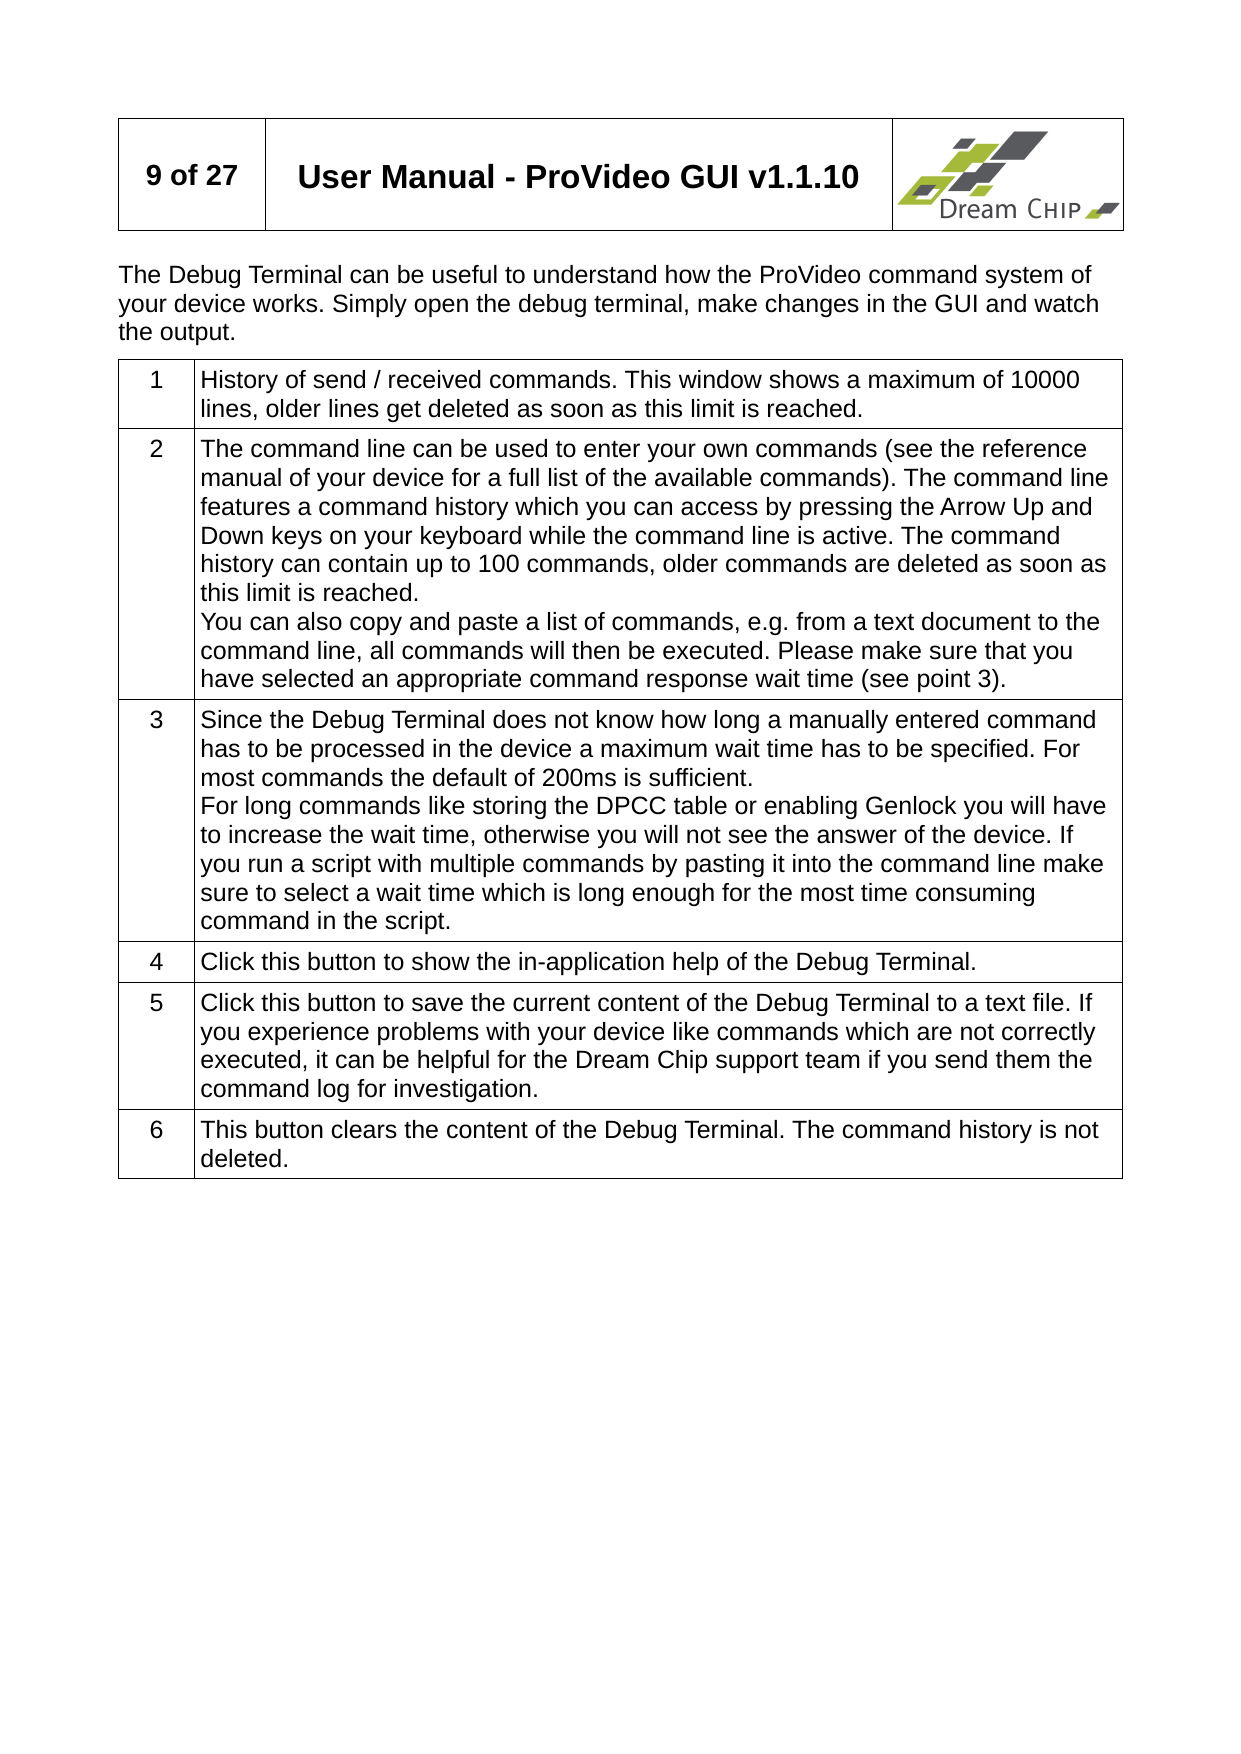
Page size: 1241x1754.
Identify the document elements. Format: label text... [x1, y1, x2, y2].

table_cell 4 [119, 942, 194, 982]
table_cell The command line can be used to enter your own commands (see the reference manual of your device for a full list of the available commands). The command line features a command history which you can access by pressing the Arrow Up and Down keys on your keyboard while the command line is active. The command history can contain up to 100 commands, older commands are deleted as soon as this limit is reached. You can also copy and paste a list of commands, e.g. from a text document to the command line, all commands will then be executed. Please make sure that you have selected an appropriate command response wait time (see point 3). [195, 429, 1122, 699]
picture [897, 130, 1120, 220]
text The Debug Terminal can be useful to understand how the ProVideo command system of your device works. Simply open the debug terminal, make changes in the GUI and watch the output. [118, 260, 1122, 346]
table_cell 5 [119, 983, 194, 1108]
table_cell 3 [119, 700, 194, 941]
table_cell This button clears the content of the Debug Terminal. The command history is not deleted. [195, 1110, 1122, 1178]
table_header 1 [119, 360, 194, 428]
table_header History of send / received commands. This window shows a maximum of 10000 lines, older lines get deleted as soon as this limit is reached. [195, 360, 1122, 428]
table_cell 2 [119, 429, 194, 699]
table_cell Since the Debug Terminal does not know how long a manually entered command has to be processed in the device a maximum wait time has to be specified. For most commands the default of 200ms is sufficient. For long commands like storing the DPCC table or enabling Genlock you will have to increase the wait time, otherwise you will not see the answer of the device. If you run a script with multiple commands by pasting it into the command line make sure to select a wait time which is long enough for the most time consuming command in the script. [195, 700, 1122, 941]
table_cell Click this button to save the current content of the Debug Terminal to a text file. If you experience problems with your device like commands which are not correctly executed, it can be helpful for the Dream Chip support team if you send them the command log for investigation. [195, 983, 1122, 1108]
table_cell Click this button to show the in-application help of the Debug Terminal. [195, 942, 1122, 982]
table_cell 6 [119, 1110, 194, 1178]
